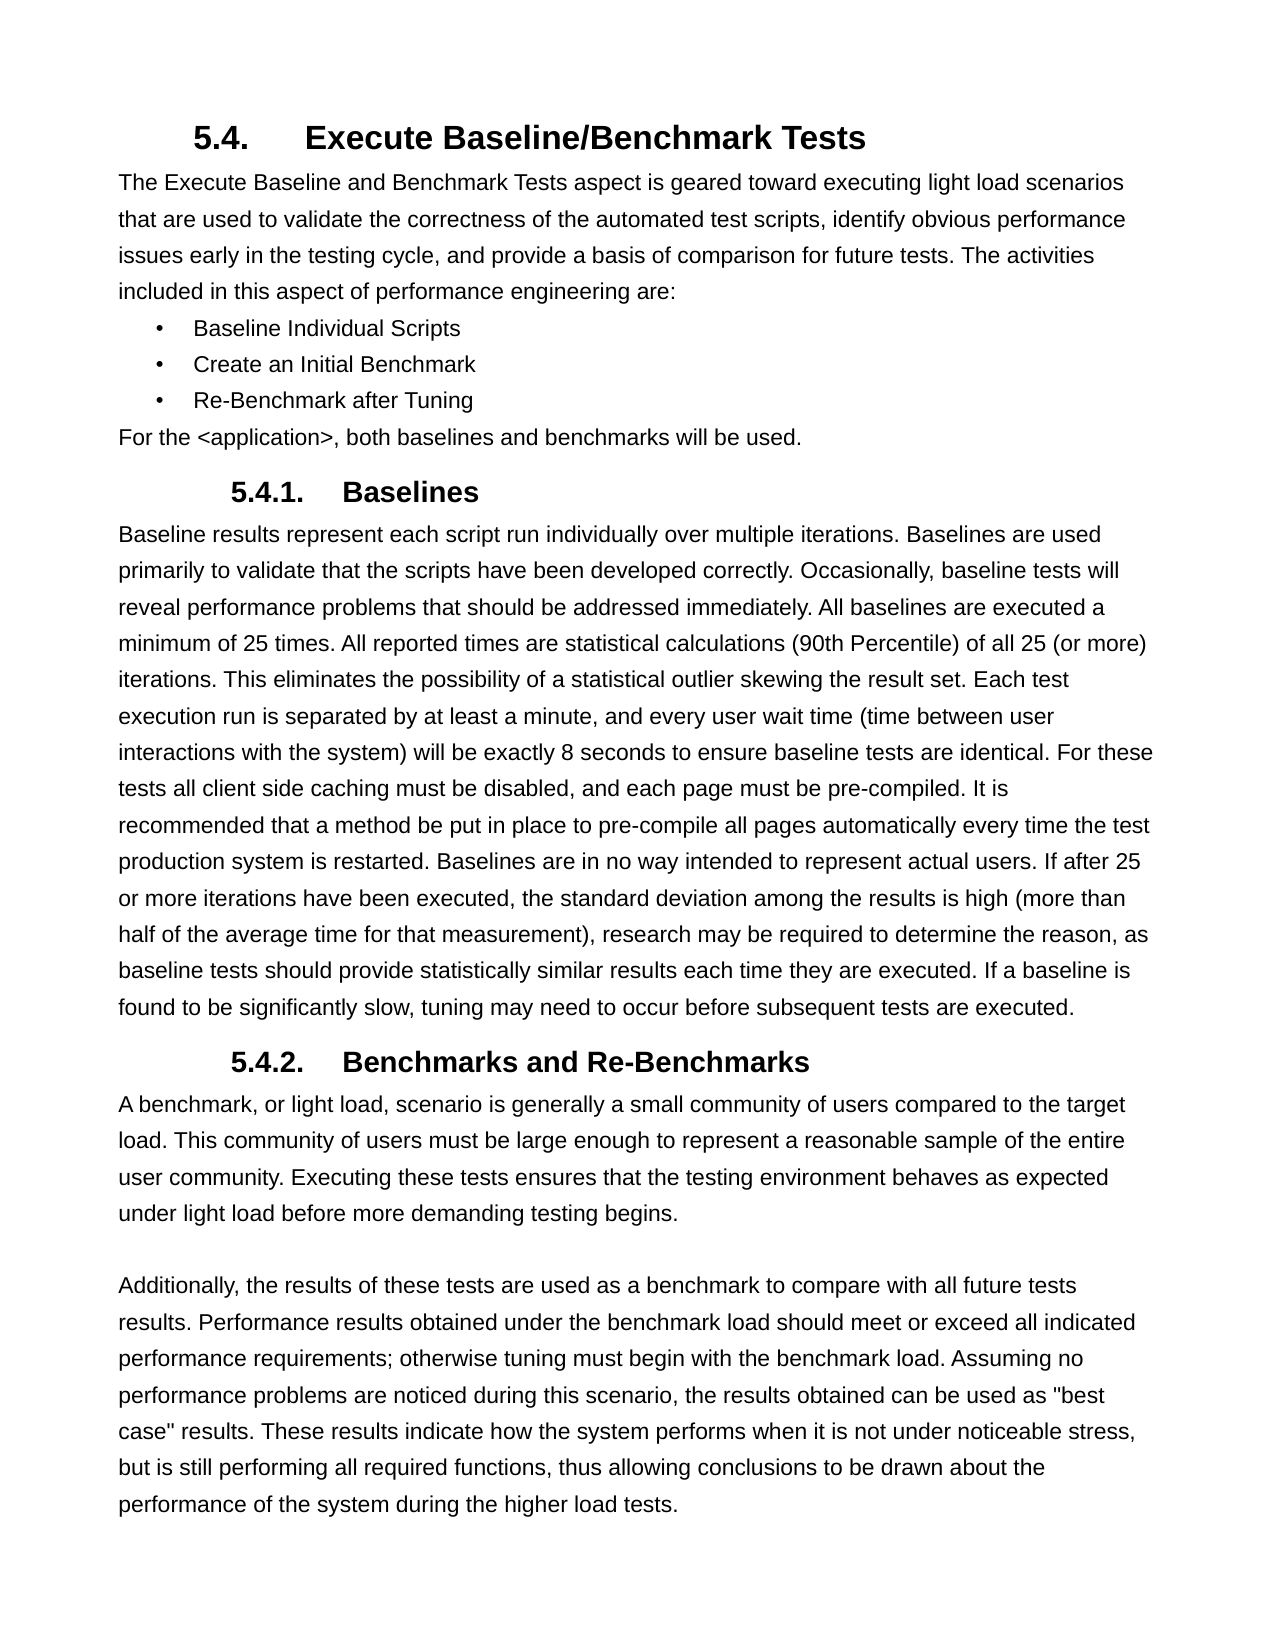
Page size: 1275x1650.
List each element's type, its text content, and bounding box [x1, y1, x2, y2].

text For the <application>, both baselines and benchmarks will be used. [118, 424, 1157, 450]
list Create an Initial Benchmark [156, 351, 1157, 377]
list Baseline Individual Scripts [156, 315, 1157, 341]
text Additionally, the results of these tests are used as a benchmark to compare with all future tests results. Performance results obtained under the benchmark load should meet or exceed all indicated performance requirements; otherwise tuning must begin with the benchmark load. Assuming no performance problems are noticed during this scenario, the results obtained can be used as "best case" results. These results indicate how the system performs when it is not under noticeable stress, but is still performing all required functions, thus allowing conclusions to be drawn about the performance of the system during the higher load tests. [118, 1272, 1157, 1517]
text A benchmark, or light load, scenario is generally a small community of users compared to the target load. This community of users must be large enough to represent a reasonable sample of the entire user community. Executing these tests ensures that the testing environment behaves as expected under light load before more demanding testing begins. [118, 1091, 1157, 1226]
subtitle Benchmarks and Re-Benchmarks [231, 1044, 1157, 1078]
subtitle Execute Baseline/Benchmark Tests [193, 118, 1157, 157]
subtitle Baselines [231, 475, 1157, 508]
list Re-Benchmark after Tuning [156, 387, 1157, 414]
text Baseline results represent each script run individually over multiple iterations. Baselines are used primarily to validate that the scripts have been developed correctly. Occasionally, baseline tests will reveal performance problems that should be addressed immediately. All baselines are executed a minimum of 25 times. All reported times are statistical calculations (90th Percentile) of all 25 (or more) iterations. This eliminates the possibility of a statistical outlier skewing the result set. Each test execution run is separated by at least a minute, and every user wait time (time between user interactions with the system) will be exactly 8 seconds to ensure baseline tests are identical. For these tests all client side caching must be disabled, and each page must be pre-compiled. It is recommended that a method be put in place to pre-compile all pages automatically every time the test production system is restarted. Baselines are in no way intended to represent actual users. If after 25 or more iterations have been executed, the standard deviation among the results is high (more than half of the average time for that measurement), research may be required to determine the reason, as baseline tests should provide statistically similar results each time they are executed. If a baseline is found to be significantly slow, tuning may need to occur before subsequent tests are executed. [118, 521, 1157, 1020]
text The Execute Baseline and Benchmark Tests aspect is geared toward executing light load scenarios that are used to validate the correctness of the automated test scripts, identify obvious performance issues early in the testing cycle, and provide a basis of comparison for future tests. The activities included in this aspect of performance engineering are: [118, 169, 1157, 305]
